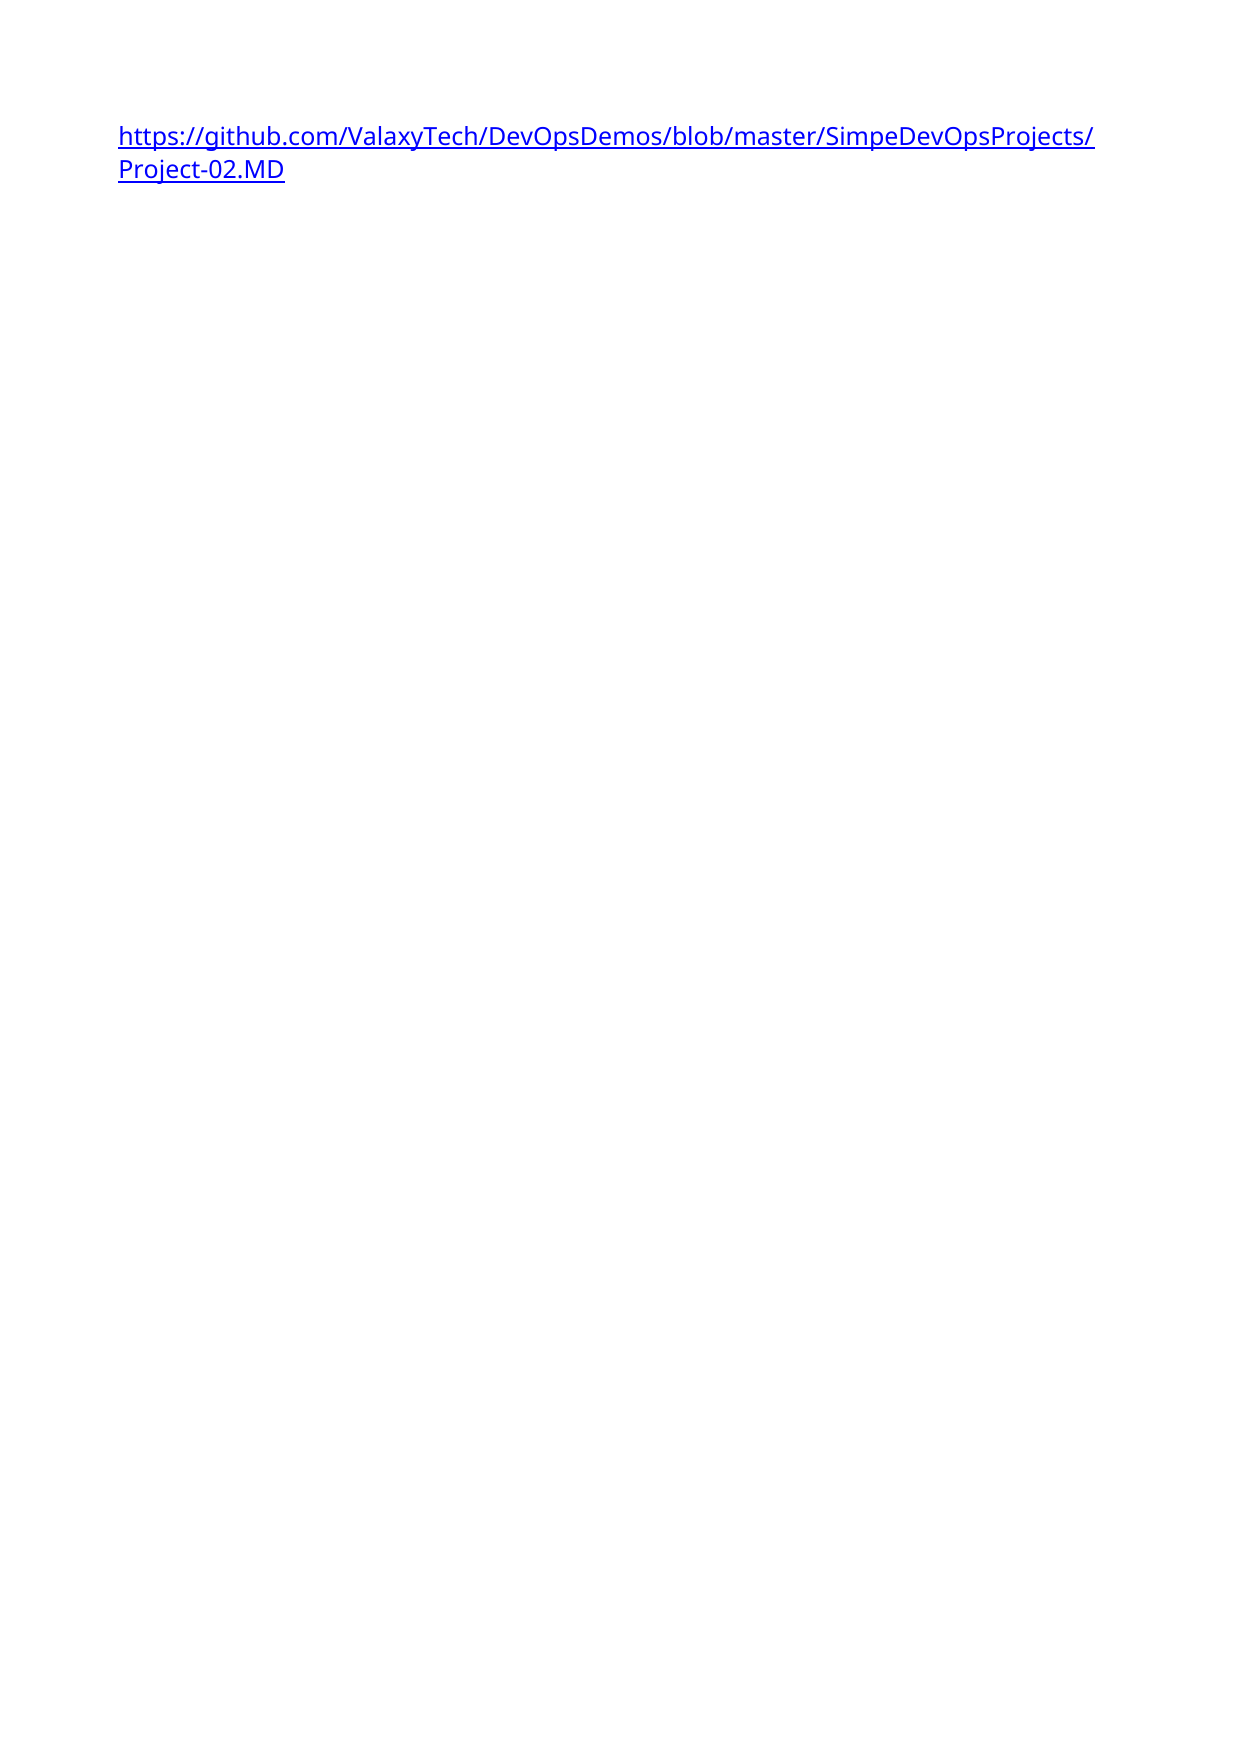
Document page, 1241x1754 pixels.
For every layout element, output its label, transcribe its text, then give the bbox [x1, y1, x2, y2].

text https://github.com/ValaxyTech/DevOpsDemos/blob/master/SimpeDevOpsProjects/Project-02.MD [118, 118, 1122, 186]
